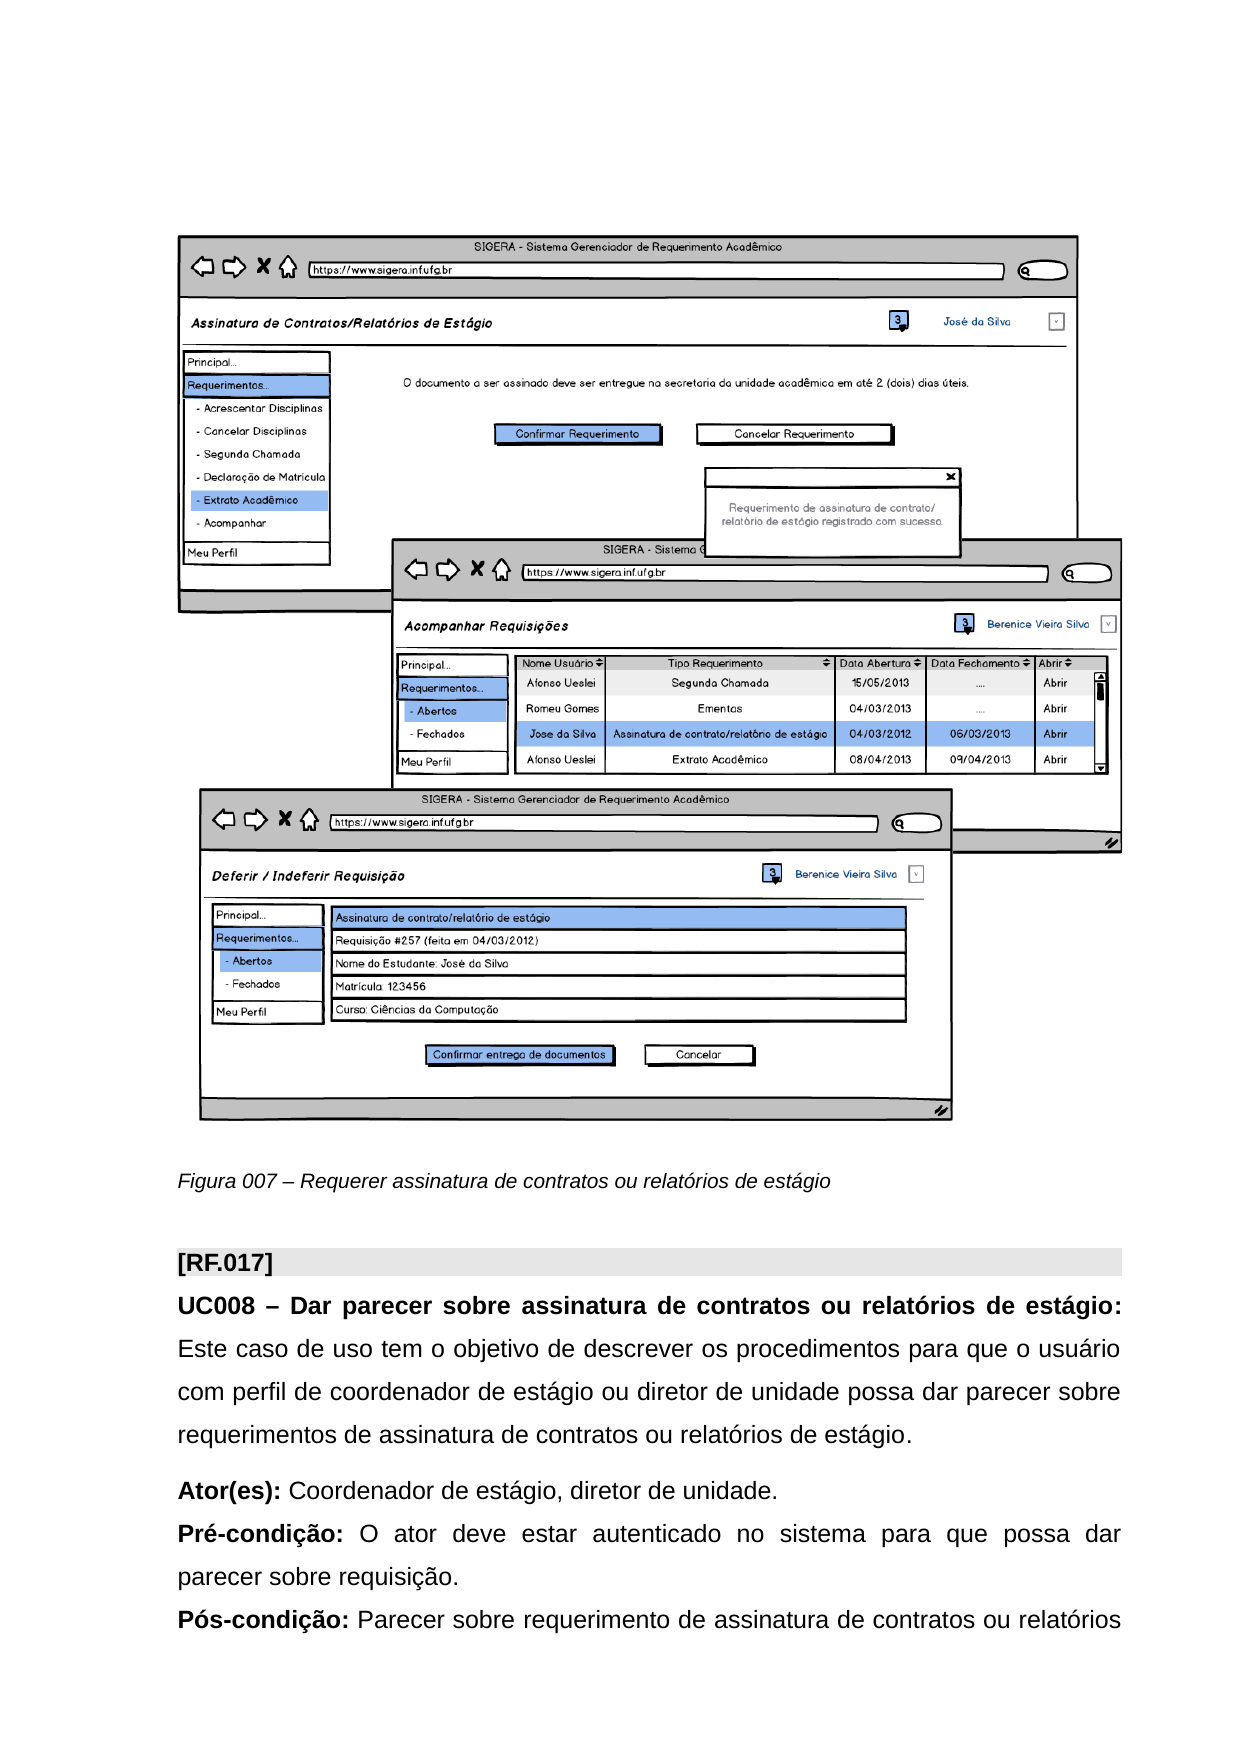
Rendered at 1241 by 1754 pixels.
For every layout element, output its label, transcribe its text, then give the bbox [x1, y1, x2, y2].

text [RF.017] [177, 1248, 1122, 1276]
text Figura 007 – Requerer assinatura de contratos ou relatórios de estágio [177, 1169, 1122, 1193]
picture [177, 235, 1123, 1121]
text Pós-condição: Parecer sobre requerimento de assinatura de contratos ou relatórios [177, 1605, 1122, 1634]
text UC008 – Dar parecer sobre assinatura de contratos ou relatórios de estágio: Este caso de uso tem o objetivo de descrever os procedimentos para que o usuário com perfil de coordenador de estágio ou diretor de unidade possa dar parecer sobre requerimentos de assinatura de contratos ou relatórios de estágio. [177, 1291, 1122, 1449]
text Pré-condição: O ator deve estar autenticado no sistema para que possa dar parecer sobre requisição. [177, 1519, 1122, 1591]
text Ator(es): Coordenador de estágio, diretor de unidade. [177, 1476, 1122, 1504]
